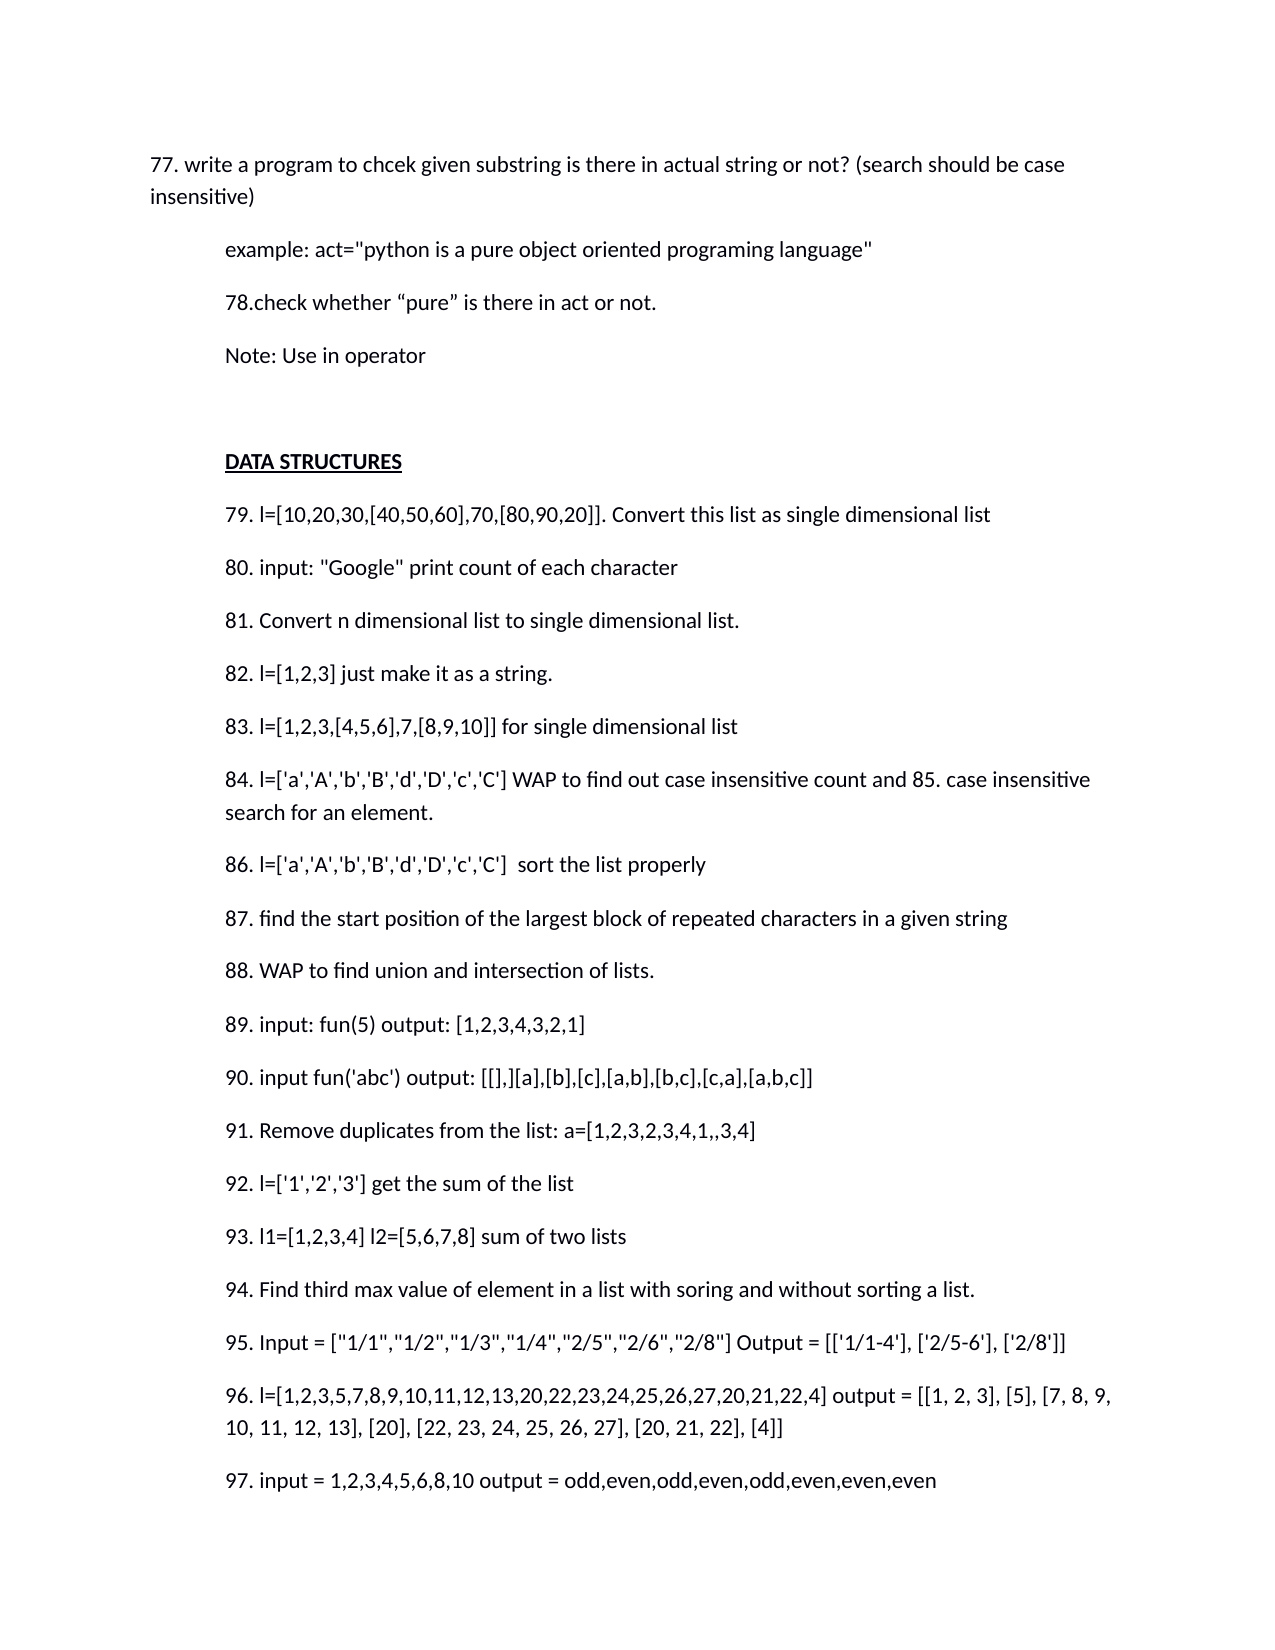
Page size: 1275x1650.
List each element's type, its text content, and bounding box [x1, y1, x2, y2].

list 87. find the start position of the largest block of repeated characters in a given string [225, 904, 1125, 932]
list 94. Find third max value of element in a list with soring and without sorting a list. [225, 1275, 1125, 1303]
list 91. Remove duplicates from the list: a=[1,2,3,2,3,4,1,,3,4] [225, 1116, 1125, 1144]
text 77. write a program to chcek given substring is there in actual string or not? (search should be case insensitive) [150, 150, 1125, 210]
list 89. input: fun(5) output: [1,2,3,4,3,2,1] [225, 1010, 1125, 1038]
list 92. l=['1','2','3'] get the sum of the list [225, 1169, 1125, 1197]
list 90. input fun('abc') output: [[],][a],[b],[c],[a,b],[b,c],[c,a],[a,b,c]] [225, 1063, 1125, 1091]
list 97. input = 1,2,3,4,5,6,8,10 output = odd,even,odd,even,odd,even,even,even [225, 1466, 1125, 1494]
list 88. WAP to find union and intersection of lists. [225, 957, 1125, 985]
list 86. l=['a','A','b','B','d','D','c','C'] sort the list properly [225, 851, 1125, 879]
list Note: Use in operator [225, 341, 1125, 369]
list 79. l=[10,20,30,[40,50,60],70,[80,90,20]]. Convert this list as single dimensional list [225, 500, 1125, 528]
list 93. l1=[1,2,3,4] l2=[5,6,7,8] sum of two lists [225, 1222, 1125, 1250]
list 95. Input = ["1/1","1/2","1/3","1/4","2/5","2/6","2/8"] Output = [['1/1-4'], ['2/5-6'], ['2/8']] [225, 1328, 1125, 1356]
list 81. Convert n dimensional list to single dimensional list. [225, 606, 1125, 634]
list DATA STRUCTURES [225, 447, 1125, 475]
list 84. l=['a','A','b','B','d','D','c','C'] WAP to find out case insensitive count and 85. case insensitive search for an element. [225, 765, 1125, 826]
list 96. l=[1,2,3,5,7,8,9,10,11,12,13,20,22,23,24,25,26,27,20,21,22,4] output = [[1, 2, 3], [5], [7, 8, 9, 10, 11, 12, 13], [20], [22, 23, 24, 25, 26, 27], [20, 21, 22], [4]] [225, 1381, 1125, 1441]
list example: act="python is a pure object oriented programing language" [225, 235, 1125, 263]
list 78.check whether “pure” is there in act or not. [225, 288, 1125, 316]
list 83. l=[1,2,3,[4,5,6],7,[8,9,10]] for single dimensional list [225, 712, 1125, 740]
list 82. l=[1,2,3] just make it as a string. [225, 659, 1125, 687]
list 80. input: "Google" print count of each character [225, 553, 1125, 581]
